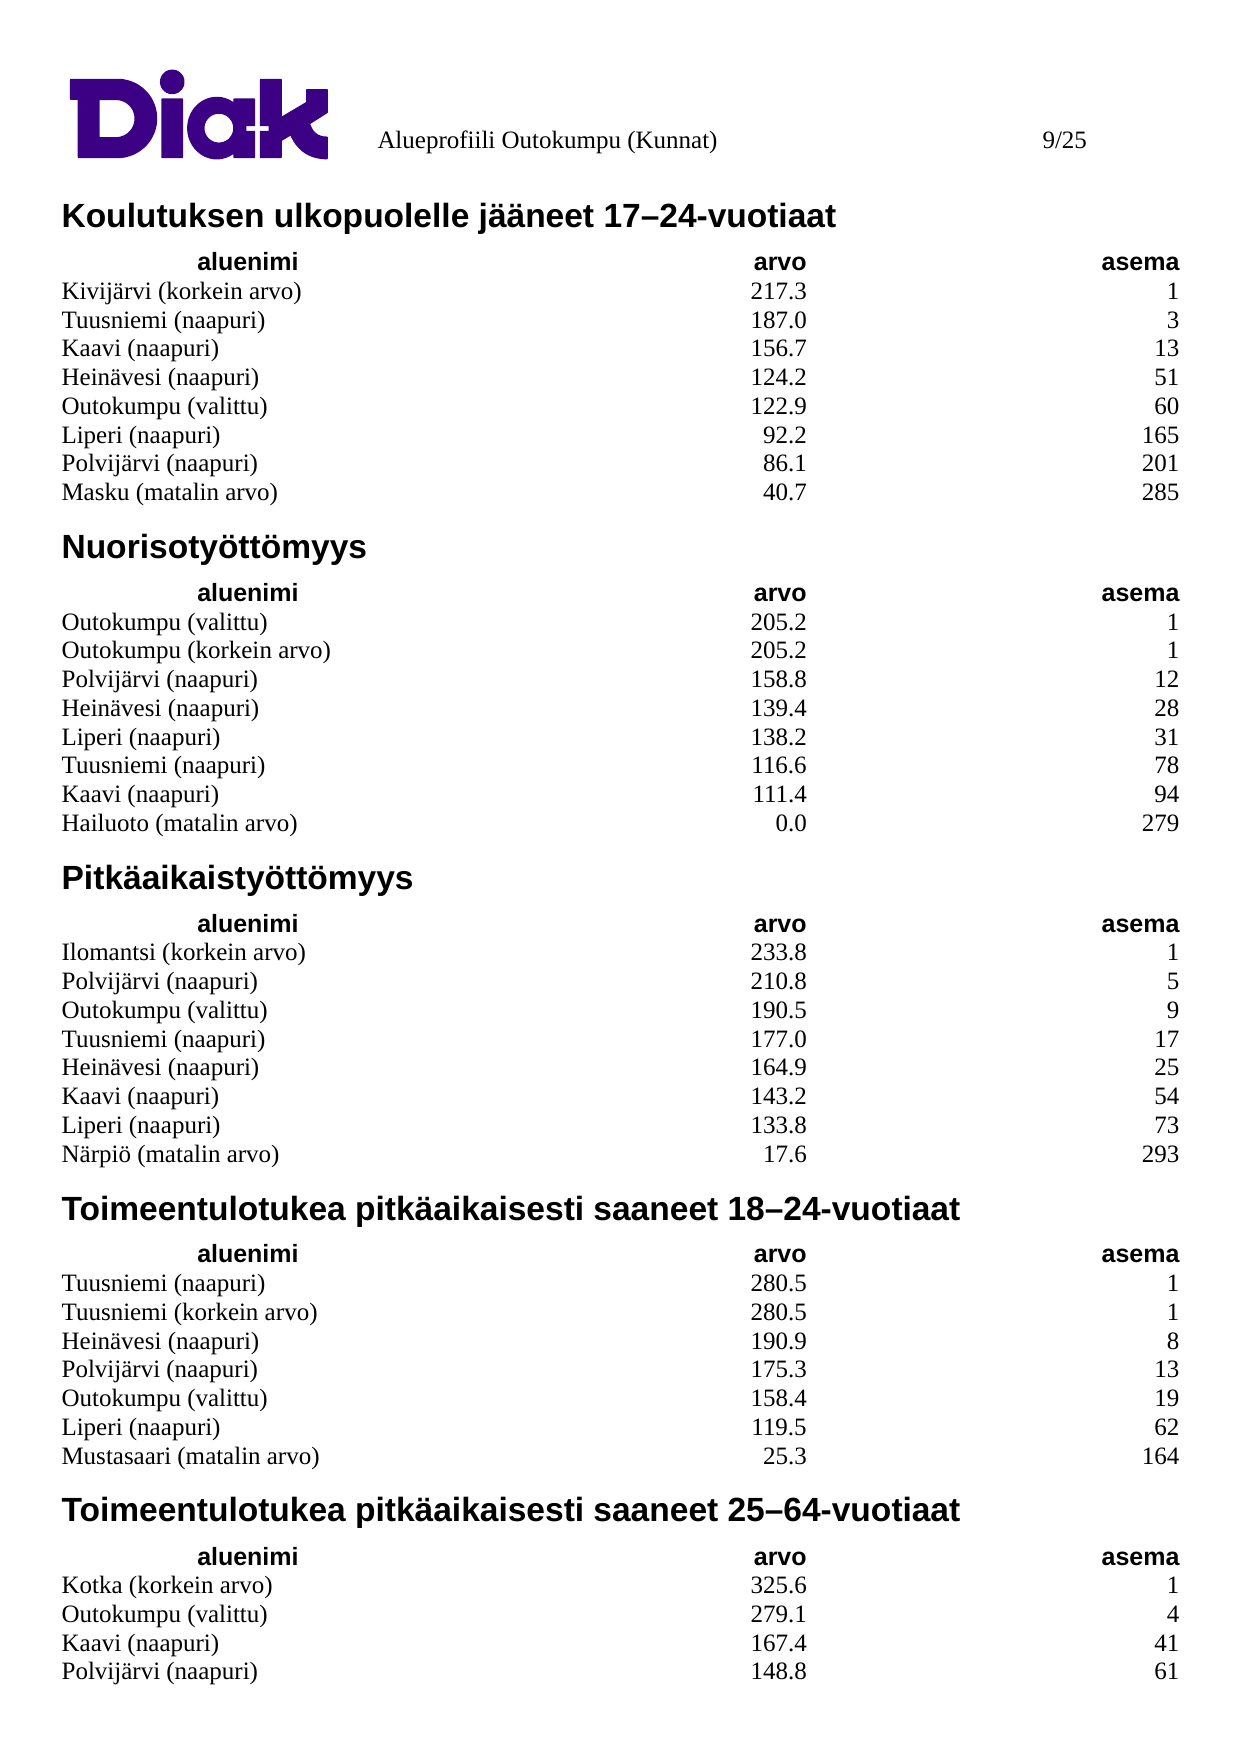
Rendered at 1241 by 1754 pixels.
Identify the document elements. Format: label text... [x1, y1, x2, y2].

table_cell 28 [806, 693, 1179, 722]
table_header asema [806, 578, 1179, 607]
table_header arvo [434, 909, 806, 937]
table_cell 3 [806, 305, 1179, 333]
table_cell 217.3 [434, 276, 806, 305]
table_cell 293 [806, 1139, 1179, 1167]
subtitle Toimeentulotukea pitkäaikaisesti saaneet 25–64-vuotiaat [61, 1490, 1179, 1529]
table_header aluenimi [61, 909, 434, 937]
table_cell 111.4 [434, 779, 806, 808]
table_cell 62 [806, 1412, 1179, 1441]
table_cell 1 [806, 276, 1179, 305]
table_cell 5 [806, 966, 1179, 995]
table_cell 17.6 [434, 1139, 806, 1167]
table_cell 187.0 [434, 305, 806, 333]
table_cell Masku (matalin arvo) [61, 477, 434, 506]
table_cell 165 [806, 420, 1179, 448]
table_cell 164 [806, 1441, 1179, 1469]
table_cell 1 [806, 1570, 1179, 1599]
table_cell Polvijärvi (naapuri) [61, 1355, 434, 1383]
table_header aluenimi [61, 1541, 434, 1570]
table_header asema [806, 1240, 1179, 1268]
table_header arvo [434, 1240, 806, 1268]
table_cell 148.8 [434, 1656, 806, 1685]
table_cell Kaavi (naapuri) [61, 334, 434, 362]
table_cell 19 [806, 1383, 1179, 1412]
table_cell 124.2 [434, 362, 806, 391]
table_cell Heinävesi (naapuri) [61, 693, 434, 722]
table_cell 13 [806, 334, 1179, 362]
table_cell 8 [806, 1326, 1179, 1354]
table_cell 190.5 [434, 995, 806, 1024]
table_cell Kaavi (naapuri) [61, 779, 434, 808]
table_header arvo [434, 1541, 806, 1570]
subtitle Toimeentulotukea pitkäaikaisesti saaneet 18–24-vuotiaat [61, 1188, 1179, 1227]
table_cell 201 [806, 449, 1179, 477]
table_cell Polvijärvi (naapuri) [61, 1656, 434, 1685]
table_cell 280.5 [434, 1268, 806, 1297]
table_cell 9 [806, 995, 1179, 1024]
table_cell Tuusniemi (naapuri) [61, 305, 434, 333]
table_header asema [806, 247, 1179, 276]
table_cell Liperi (naapuri) [61, 1412, 434, 1441]
table_header aluenimi [61, 247, 434, 276]
table_cell 1 [806, 1297, 1179, 1326]
table_cell 1 [806, 938, 1179, 966]
table_cell Kaavi (naapuri) [61, 1081, 434, 1110]
table_cell 285 [806, 477, 1179, 506]
table_cell Hailuoto (matalin arvo) [61, 808, 434, 837]
table_cell 1 [806, 607, 1179, 636]
table_cell 158.8 [434, 664, 806, 693]
table_cell Outokumpu (valittu) [61, 1383, 434, 1412]
table_cell 280.5 [434, 1297, 806, 1326]
table_cell 51 [806, 362, 1179, 391]
table_cell Ilomantsi (korkein arvo) [61, 938, 434, 966]
table_cell 60 [806, 391, 1179, 420]
table_cell Outokumpu (valittu) [61, 1599, 434, 1628]
table_cell Polvijärvi (naapuri) [61, 664, 434, 693]
table_cell Kaavi (naapuri) [61, 1628, 434, 1656]
table_cell 175.3 [434, 1355, 806, 1383]
table_cell Outokumpu (korkein arvo) [61, 636, 434, 664]
table_cell 92.2 [434, 420, 806, 448]
table_header aluenimi [61, 578, 434, 607]
table_cell 94 [806, 779, 1179, 808]
table_header arvo [434, 578, 806, 607]
table_cell 164.9 [434, 1053, 806, 1081]
table_cell 86.1 [434, 449, 806, 477]
table_header asema [806, 909, 1179, 937]
table_cell Outokumpu (valittu) [61, 607, 434, 636]
table_cell Kotka (korkein arvo) [61, 1570, 434, 1599]
table_cell Heinävesi (naapuri) [61, 1326, 434, 1354]
table_cell 13 [806, 1355, 1179, 1383]
table_cell Tuusniemi (naapuri) [61, 1024, 434, 1052]
table_cell 167.4 [434, 1628, 806, 1656]
table_cell 205.2 [434, 607, 806, 636]
table_cell 279.1 [434, 1599, 806, 1628]
table_cell 73 [806, 1110, 1179, 1139]
table_cell Polvijärvi (naapuri) [61, 449, 434, 477]
table_cell 1 [806, 636, 1179, 664]
table_header asema [806, 1541, 1179, 1570]
table_cell 143.2 [434, 1081, 806, 1110]
table_cell Närpiö (matalin arvo) [61, 1139, 434, 1167]
table_cell Outokumpu (valittu) [61, 391, 434, 420]
table_cell 25 [806, 1053, 1179, 1081]
table_cell 40.7 [434, 477, 806, 506]
table_cell Heinävesi (naapuri) [61, 362, 434, 391]
table_cell 54 [806, 1081, 1179, 1110]
table_cell 119.5 [434, 1412, 806, 1441]
table_cell 190.9 [434, 1326, 806, 1354]
table_cell 78 [806, 751, 1179, 779]
subtitle Nuorisotyöttömyys [61, 527, 1179, 566]
table_cell 1 [806, 1268, 1179, 1297]
table_cell 4 [806, 1599, 1179, 1628]
table_cell 210.8 [434, 966, 806, 995]
table_cell 233.8 [434, 938, 806, 966]
table_cell Tuusniemi (naapuri) [61, 1268, 434, 1297]
table_cell 0.0 [434, 808, 806, 837]
table_cell 325.6 [434, 1570, 806, 1599]
subtitle Koulutuksen ulkopuolelle jääneet 17–24-vuotiaat [61, 196, 1179, 235]
table_cell 116.6 [434, 751, 806, 779]
table_cell 25.3 [434, 1441, 806, 1469]
table_cell 133.8 [434, 1110, 806, 1139]
table_header aluenimi [61, 1240, 434, 1268]
table_cell Kivijärvi (korkein arvo) [61, 276, 434, 305]
table_cell Liperi (naapuri) [61, 420, 434, 448]
table_cell 61 [806, 1656, 1179, 1685]
table_cell Mustasaari (matalin arvo) [61, 1441, 434, 1469]
table_cell 12 [806, 664, 1179, 693]
table_cell Tuusniemi (korkein arvo) [61, 1297, 434, 1326]
table_cell Heinävesi (naapuri) [61, 1053, 434, 1081]
table_cell Liperi (naapuri) [61, 1110, 434, 1139]
table_cell 205.2 [434, 636, 806, 664]
table_cell 156.7 [434, 334, 806, 362]
table_header arvo [434, 247, 806, 276]
table_cell 31 [806, 722, 1179, 751]
table_cell Outokumpu (valittu) [61, 995, 434, 1024]
table_cell 17 [806, 1024, 1179, 1052]
table_cell 177.0 [434, 1024, 806, 1052]
table_cell 158.4 [434, 1383, 806, 1412]
table_cell 41 [806, 1628, 1179, 1656]
table_cell 279 [806, 808, 1179, 837]
subtitle Pitkäaikaistyöttömyys [61, 858, 1179, 896]
table_cell Tuusniemi (naapuri) [61, 751, 434, 779]
table_cell 138.2 [434, 722, 806, 751]
table_cell Liperi (naapuri) [61, 722, 434, 751]
table_cell 139.4 [434, 693, 806, 722]
table_cell 122.9 [434, 391, 806, 420]
table_cell Polvijärvi (naapuri) [61, 966, 434, 995]
